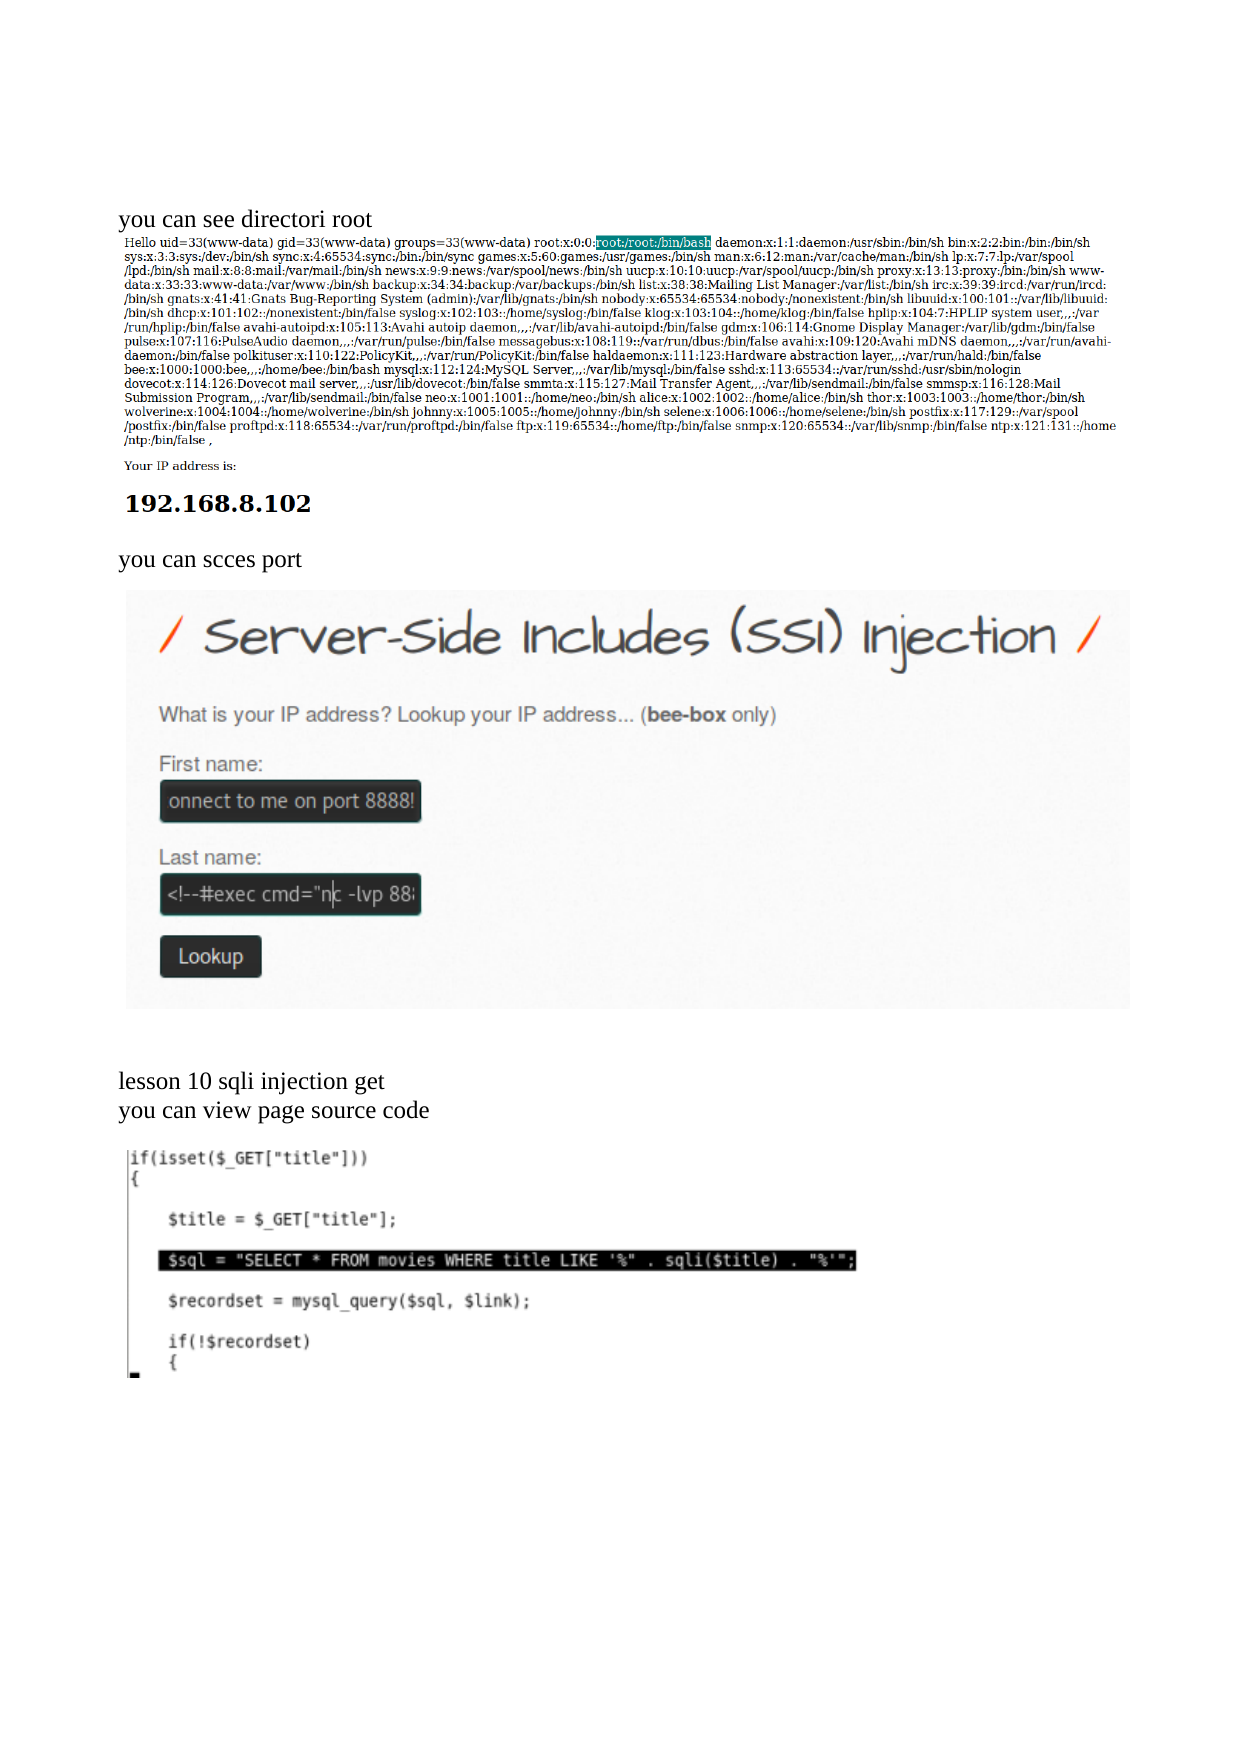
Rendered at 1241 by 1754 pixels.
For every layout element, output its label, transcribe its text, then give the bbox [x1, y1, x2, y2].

text you can view page source code [118, 1095, 1122, 1124]
picture [126, 590, 1130, 1009]
picture [118, 233, 1123, 516]
picture [127, 1150, 860, 1378]
text you can scces port [118, 544, 1122, 573]
text you can see directori root [118, 204, 1122, 233]
text lesson 10 sqli injection get [118, 1066, 1122, 1095]
